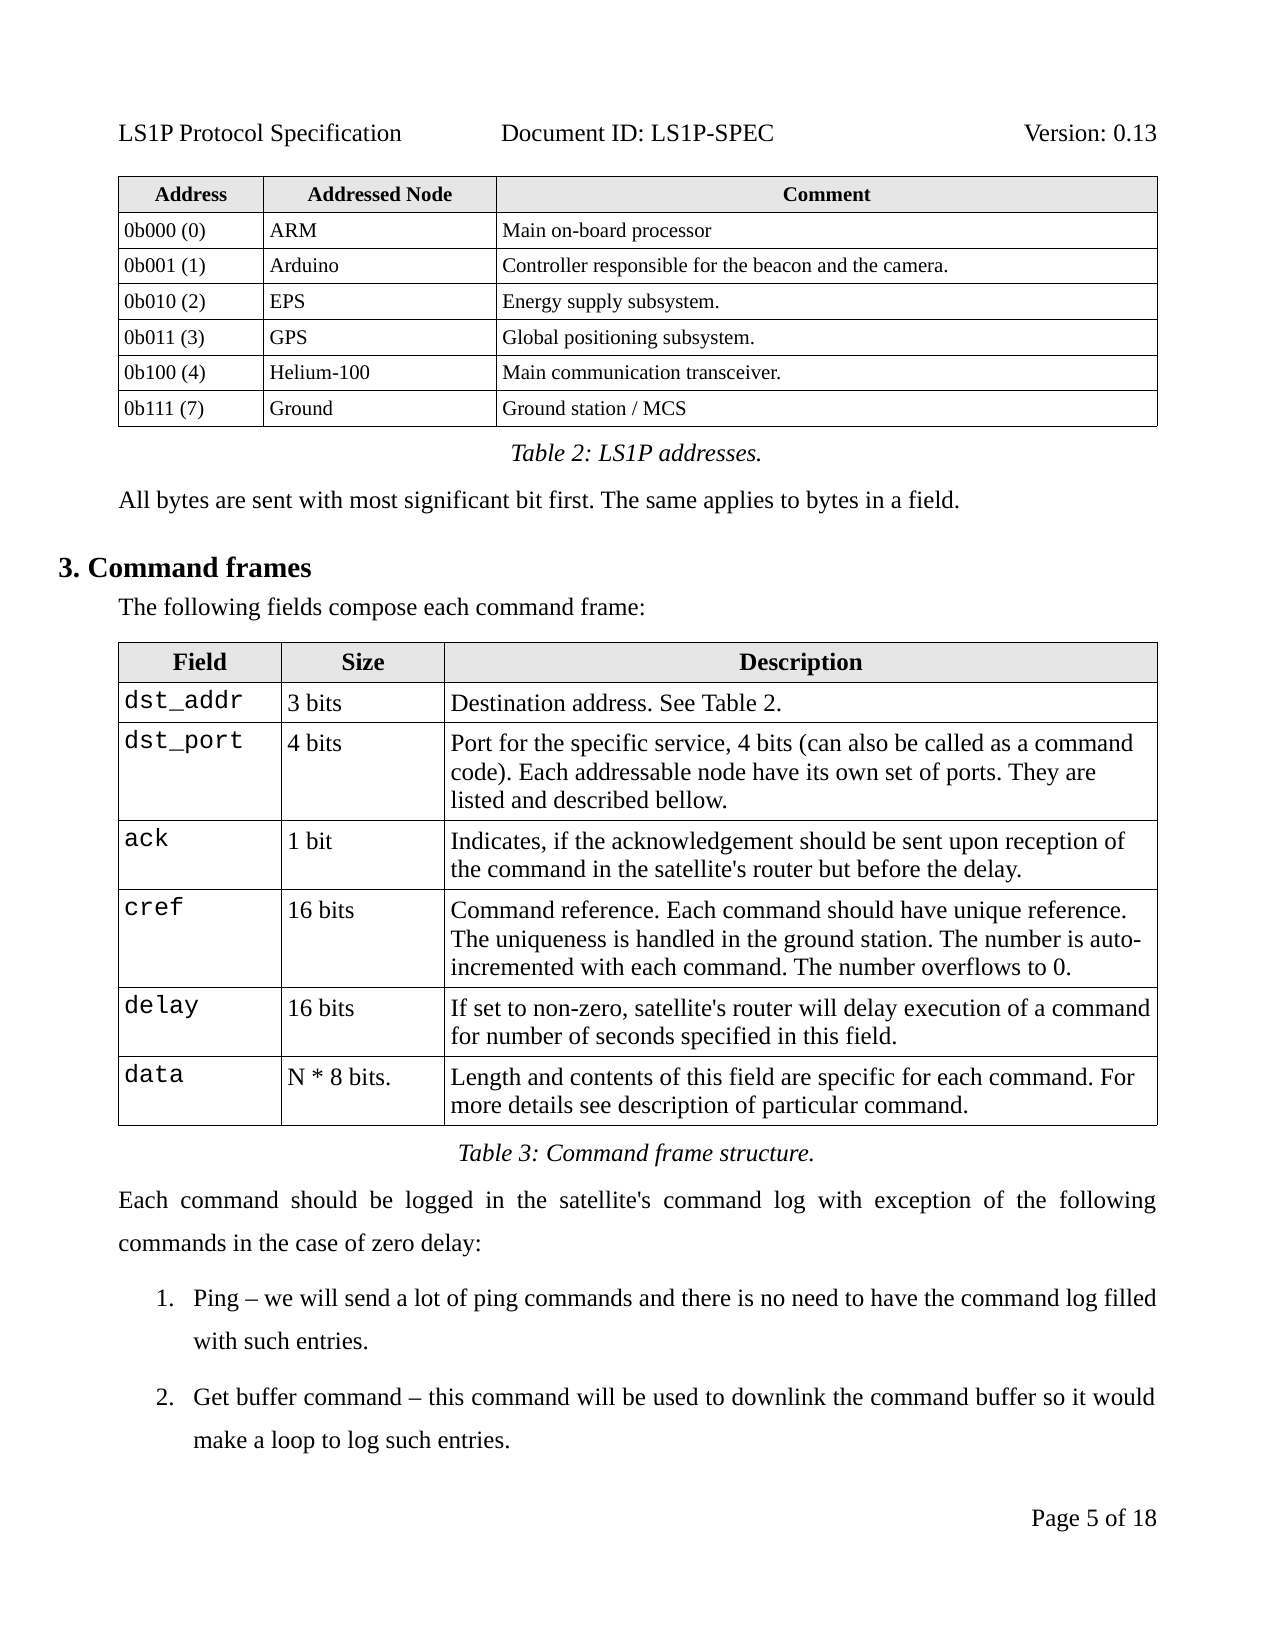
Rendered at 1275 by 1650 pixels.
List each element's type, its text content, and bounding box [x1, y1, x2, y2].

table_header Address [119, 177, 263, 212]
table_cell Energy supply subsystem. [497, 284, 1157, 319]
table_header Field [119, 643, 281, 682]
table_cell ack [119, 821, 281, 889]
table_cell Length and contents of this field are specific for each command. For more details see description of particular command. [445, 1057, 1157, 1125]
table_cell dst_port [119, 723, 281, 820]
subtitle Command frames [58, 550, 1157, 583]
table_cell 0b100 (4) [119, 356, 263, 390]
table_cell Port for the specific service, 4 bits (can also be called as a command code). Each addressable node have its own set of ports. They are listed and described bellow. [445, 723, 1157, 820]
table_cell data [119, 1057, 281, 1125]
table_cell ARM [264, 213, 496, 248]
table_cell Helium-100 [264, 356, 496, 390]
text Table 3: Command frame structure. [118, 1138, 1157, 1166]
table_cell Ground [264, 391, 496, 426]
table_cell If set to non-zero, satellite's router will delay execution of a command for number of seconds specified in this field. [445, 988, 1157, 1056]
table_cell Destination address. See Table 2. [445, 683, 1157, 722]
list Ping – we will send a lot of ping commands and there is no need to have the command log filled with such entries. [156, 1283, 1157, 1355]
table_cell cref [119, 890, 281, 987]
table_cell Controller responsible for the beacon and the camera. [497, 249, 1157, 283]
table_header Description [445, 643, 1157, 682]
table_cell Indicates, if the acknowledgement should be sent upon reception of the command in the satellite's router but before the delay. [445, 821, 1157, 889]
table_header Size [282, 643, 444, 682]
table_cell Ground station / MCS [497, 391, 1157, 426]
text Table 2: LS1P addresses. [118, 438, 1157, 467]
table_cell 16 bits [282, 890, 444, 987]
table_cell 0b001 (1) [119, 249, 263, 283]
table_cell N * 8 bits. [282, 1057, 444, 1125]
table_cell 3 bits [282, 683, 444, 722]
table_cell 1 bit [282, 821, 444, 889]
table_cell Main communication transceiver. [497, 356, 1157, 390]
text The following fields compose each command frame: [118, 592, 1157, 621]
table_cell dst_addr [119, 683, 281, 722]
table_cell 16 bits [282, 988, 444, 1056]
table_cell GPS [264, 320, 496, 354]
text All bytes are sent with most significant bit first. The same applies to bytes in a field. [118, 486, 1157, 514]
table_cell 0b010 (2) [119, 284, 263, 319]
table_cell Arduino [264, 249, 496, 283]
table_cell 0b000 (0) [119, 213, 263, 248]
table_cell 0b011 (3) [119, 320, 263, 354]
table_cell Global positioning subsystem. [497, 320, 1157, 354]
table_cell 4 bits [282, 723, 444, 820]
table_header Addressed Node [264, 177, 496, 212]
table_cell Main on-board processor [497, 213, 1157, 248]
table_cell 0b111 (7) [119, 391, 263, 426]
text Each command should be logged in the satellite's command log with exception of the following commands in the case of zero delay: [118, 1185, 1157, 1257]
table_cell delay [119, 988, 281, 1056]
table_cell EPS [264, 284, 496, 319]
table_cell Command reference. Each command should have unique reference. The uniqueness is handled in the ground station. The number is auto-incremented with each command. The number overflows to 0. [445, 890, 1157, 987]
table_header Comment [497, 177, 1157, 212]
list Get buffer command – this command will be used to downlink the command buffer so it would make a loop to log such entries. [156, 1382, 1157, 1453]
